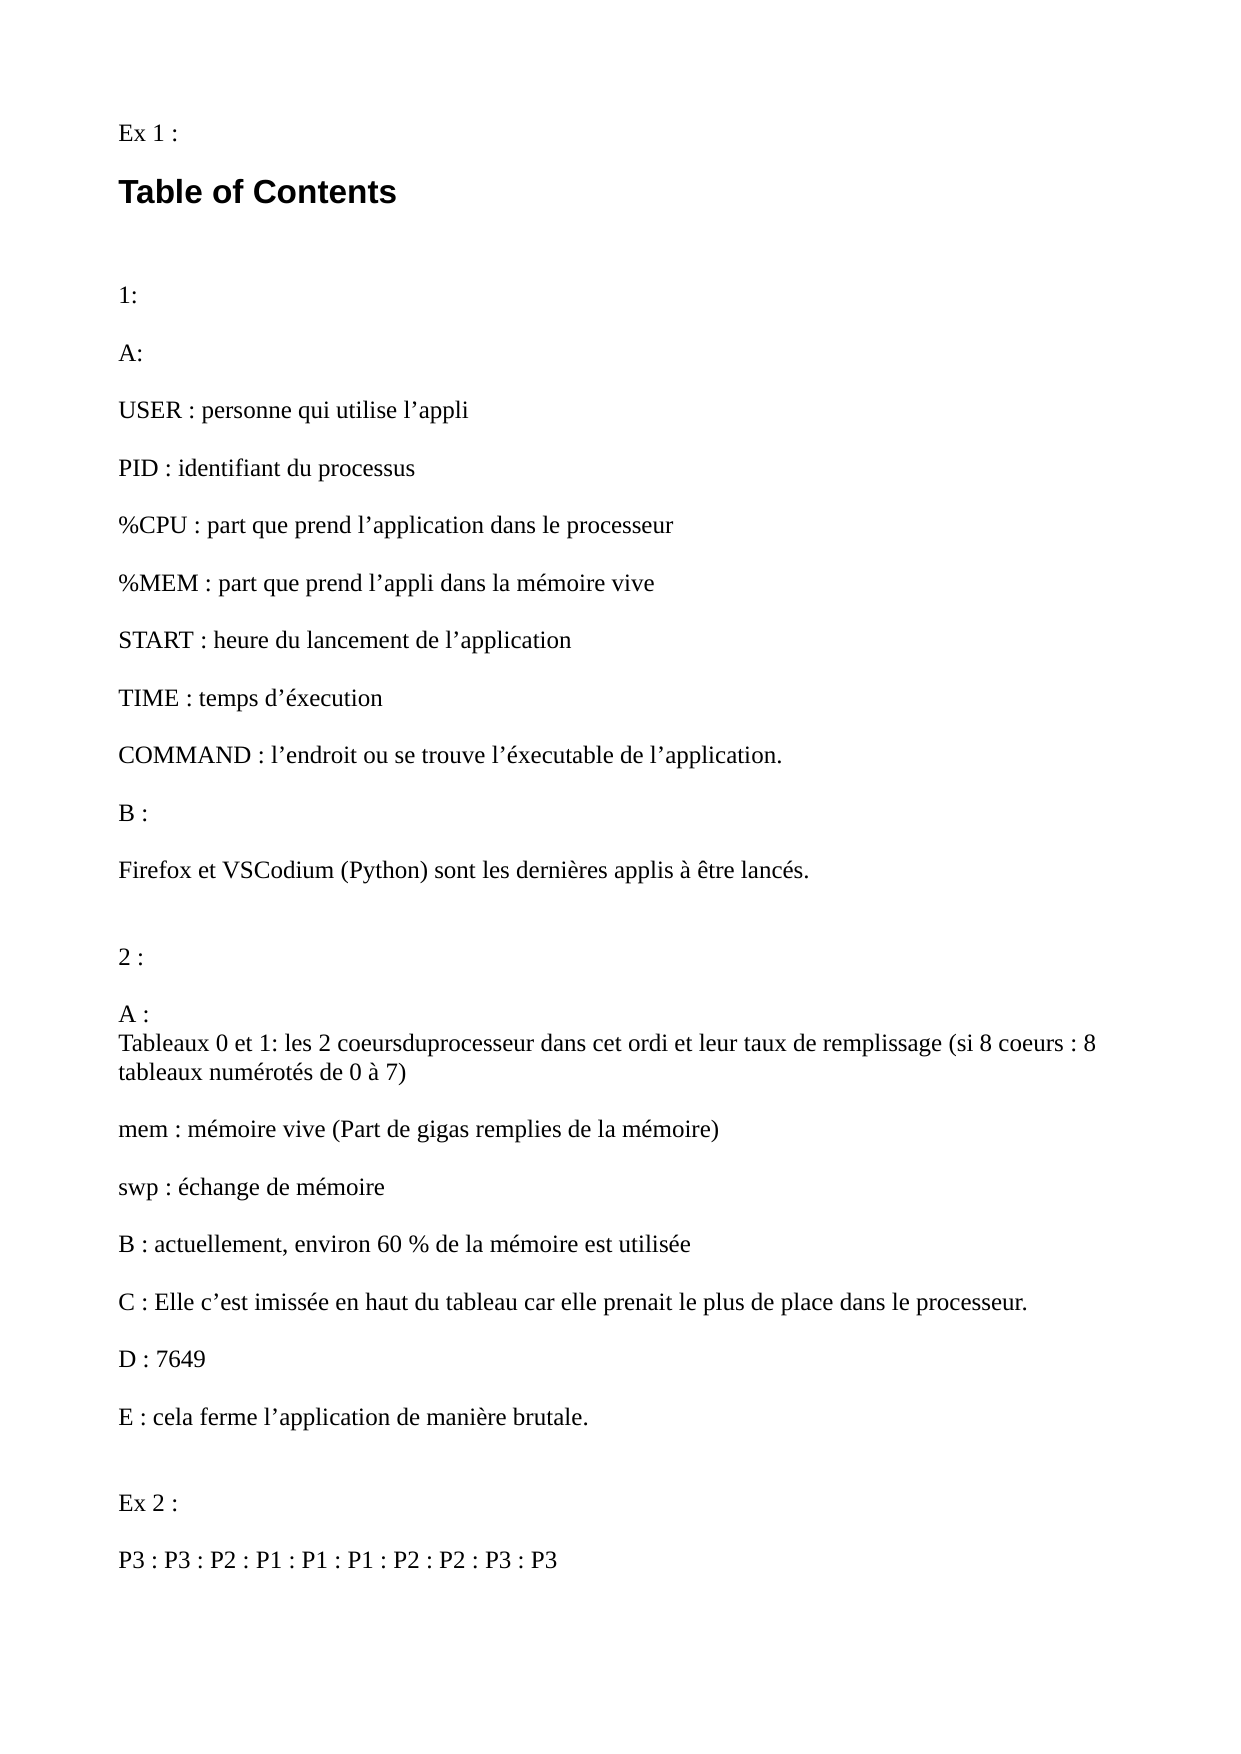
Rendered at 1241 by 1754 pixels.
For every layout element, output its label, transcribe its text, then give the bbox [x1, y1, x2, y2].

text mem : mémoire vive (Part de gigas remplies de la mémoire) [118, 1114, 1122, 1143]
text A : [118, 999, 1122, 1028]
text swp : échange de mémoire [118, 1172, 1122, 1200]
text Ex 2 : [118, 1488, 1122, 1517]
text E : cela ferme l’application de manière brutale. [118, 1402, 1122, 1430]
text C : Elle c’est imissée en haut du tableau car elle prenait le plus de place dans le processeur. [118, 1287, 1122, 1315]
text 1: [118, 280, 1122, 309]
text 2 : [118, 942, 1122, 970]
text START : heure du lancement de l’application [118, 625, 1122, 654]
text USER : personne qui utilise l’appli [118, 395, 1122, 424]
text Firefox et VSCodium (Python) sont les dernières applis à être lancés. [118, 855, 1122, 884]
text PID : identifiant du processus [118, 453, 1122, 482]
text Ex 1 : [118, 118, 1122, 147]
text P3 : P3 : P2 : P1 : P1 : P1 : P2 : P2 : P3 : P3 [118, 1545, 1122, 1574]
text COMMAND : l’endroit ou se trouve l’éxecutable de l’application. [118, 740, 1122, 769]
text B : actuellement, environ 60 % de la mémoire est utilisée [118, 1229, 1122, 1258]
text %CPU : part que prend l’application dans le processeur [118, 510, 1122, 539]
text %MEM : part que prend l’appli dans la mémoire vive [118, 568, 1122, 597]
text Tableaux 0 et 1: les 2 coeursduprocesseur dans cet ordi et leur taux de remplissage (si 8 coeurs : 8 tableaux numérotés de 0 à 7) [118, 1028, 1122, 1085]
text A: [118, 338, 1122, 367]
text TIME : temps d’éxecution [118, 683, 1122, 712]
text B : [118, 798, 1122, 827]
text D : 7649 [118, 1344, 1122, 1373]
subtitle Table of Contents [118, 172, 1122, 210]
